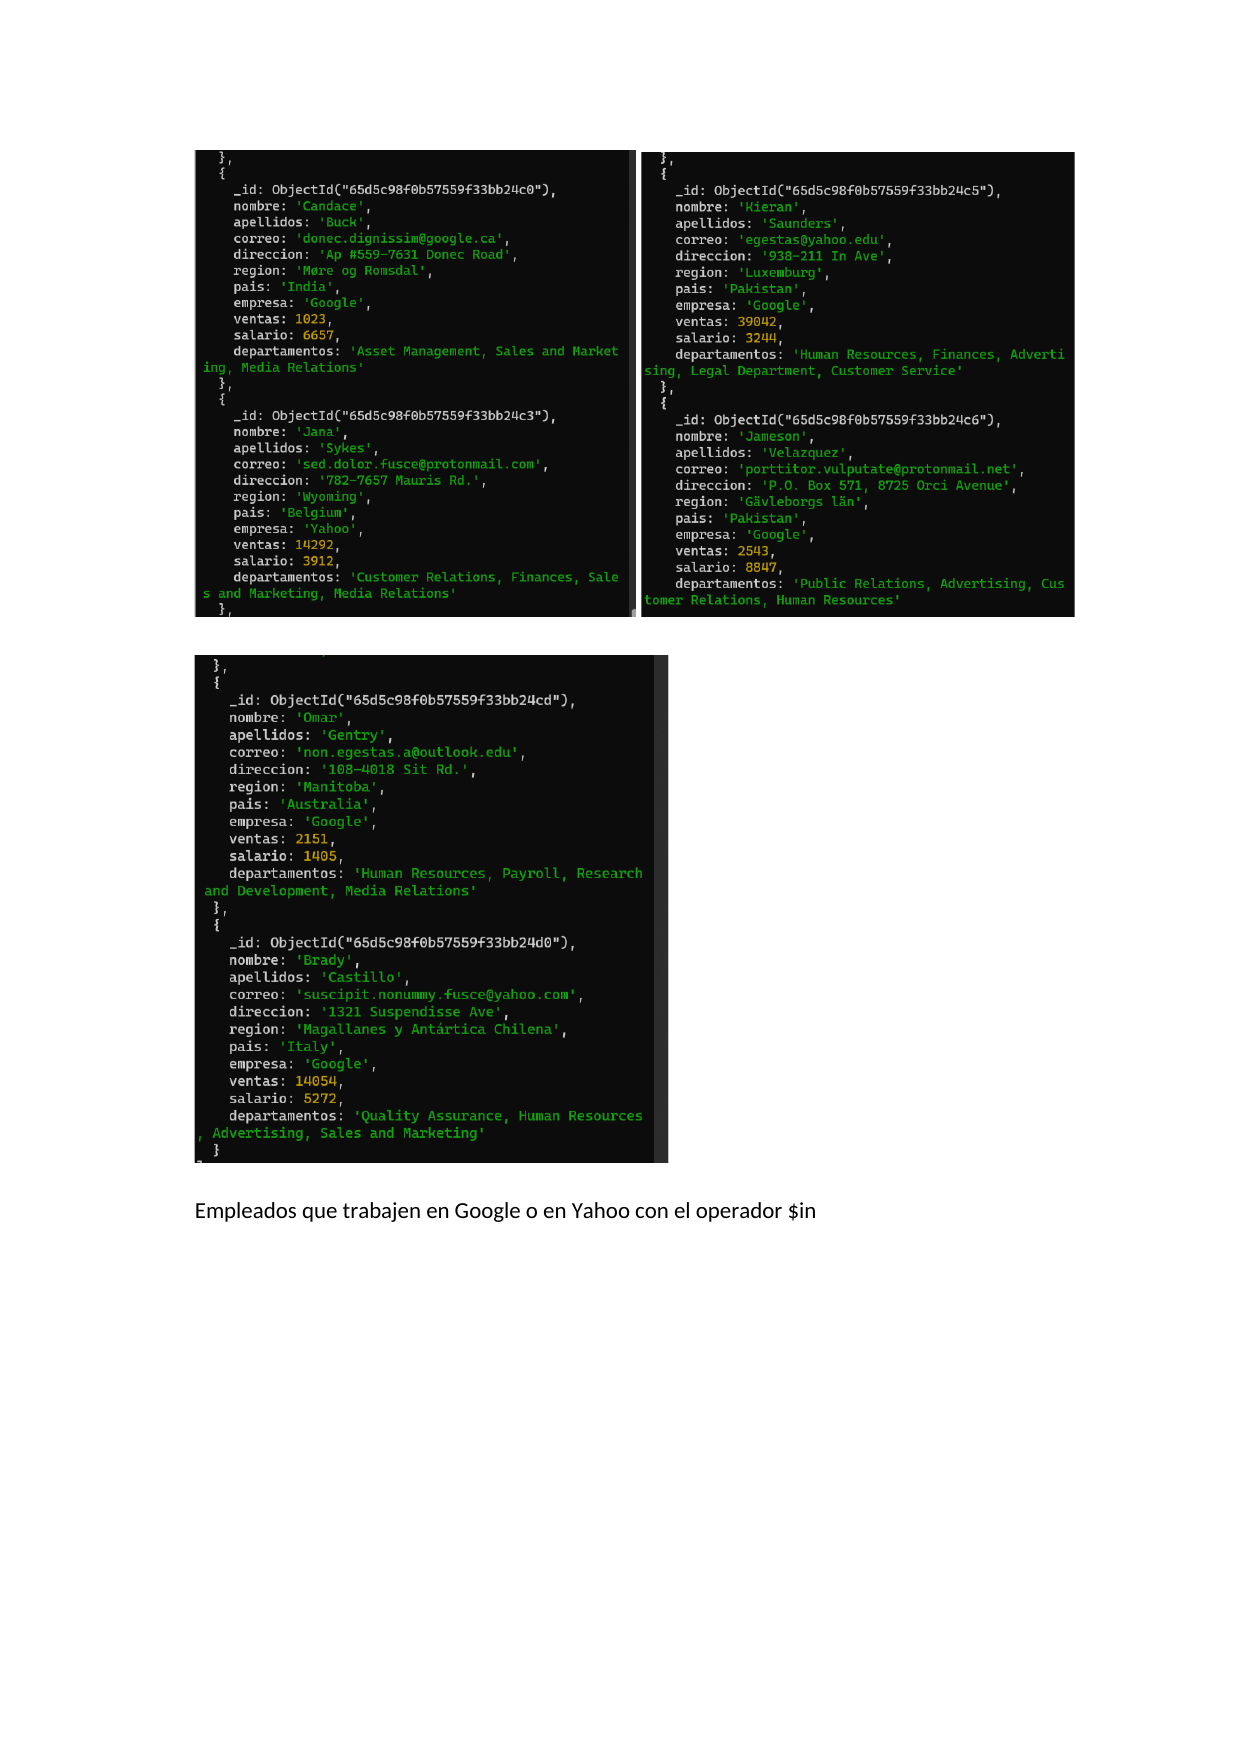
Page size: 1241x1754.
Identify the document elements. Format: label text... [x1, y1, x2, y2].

picture [194, 150, 636, 617]
picture [194, 655, 669, 1163]
picture [641, 152, 1075, 617]
text Empleados que trabajen en Google o en Yahoo con el operador $in [194, 1196, 1090, 1224]
